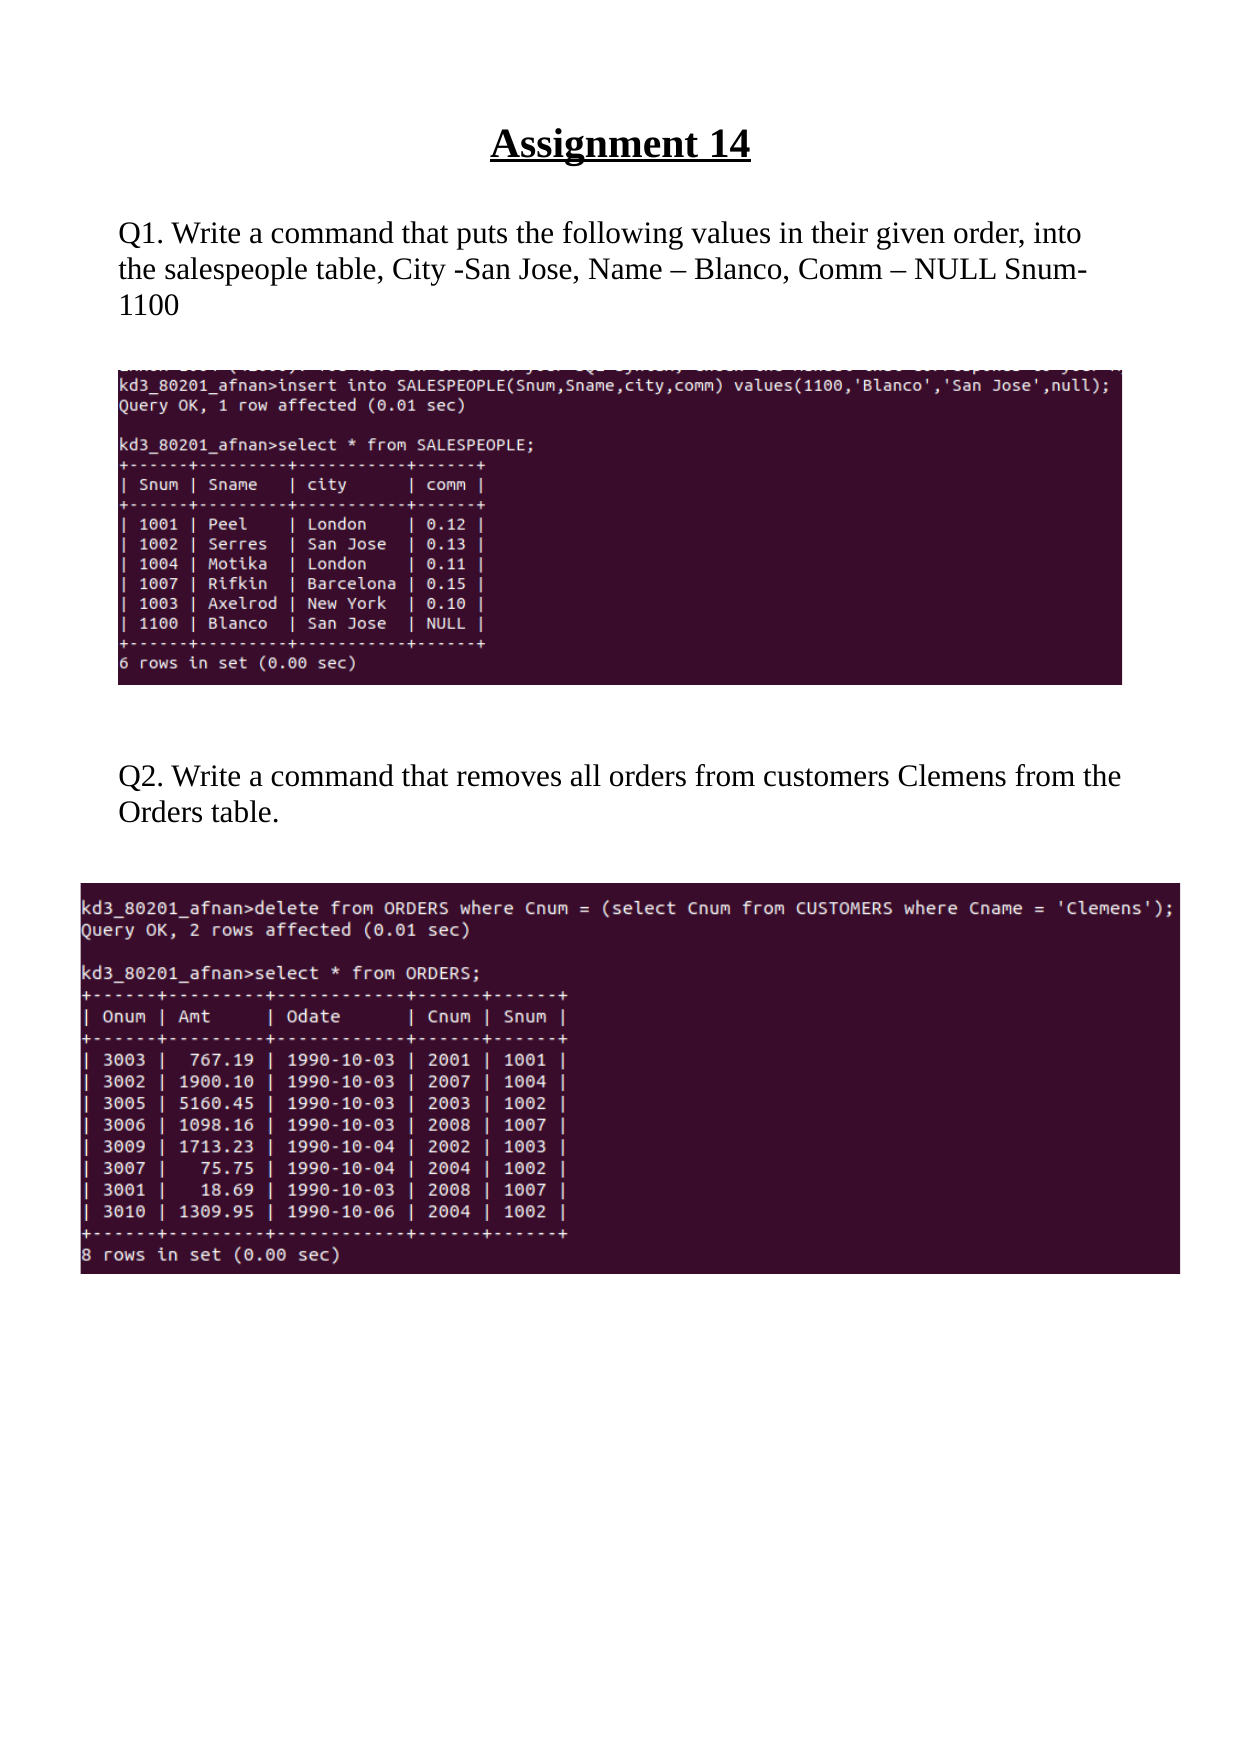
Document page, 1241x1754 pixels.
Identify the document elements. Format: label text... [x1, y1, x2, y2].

text Q1. Write a command that puts the following values in their given order, into the salespeople table, City -San Jose, Name – Blanco, Comm – NULL Snum-1100 [118, 214, 1122, 322]
picture [80, 883, 1181, 1274]
text Assignment 14 [118, 118, 1122, 166]
text Q2. Write a command that removes all orders from customers Clemens from the Orders table. [118, 757, 1122, 829]
picture [118, 370, 1123, 685]
